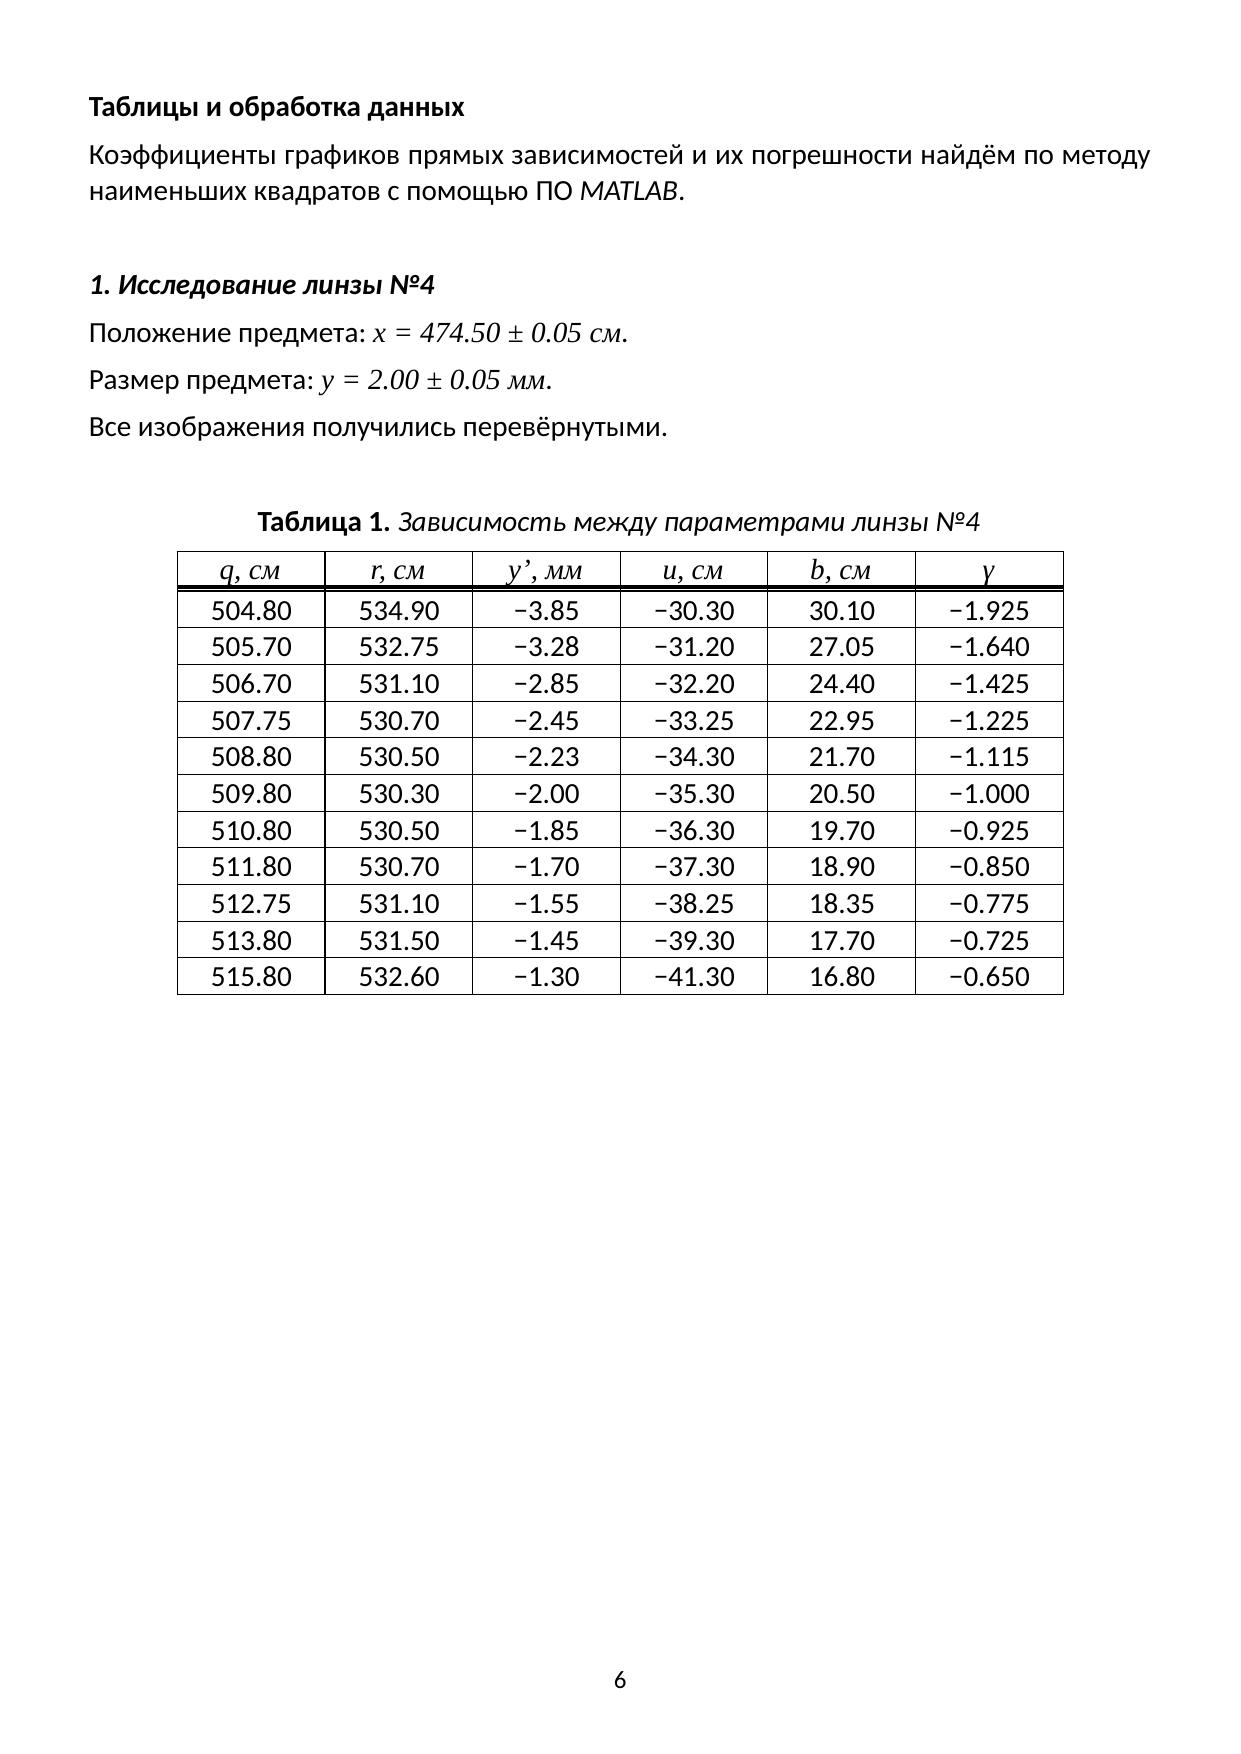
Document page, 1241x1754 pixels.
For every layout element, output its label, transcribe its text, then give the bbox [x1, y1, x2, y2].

table_cell −1.115 [916, 738, 1063, 774]
table_cell 16.80 [768, 958, 915, 994]
table_header γ [916, 552, 1063, 585]
table_cell −30.30 [621, 592, 767, 627]
table_cell −35.30 [621, 775, 767, 811]
table_cell −37.30 [621, 848, 767, 884]
table_cell 22.95 [768, 702, 915, 737]
table_cell 532.75 [326, 628, 472, 664]
table_cell 534.90 [326, 592, 472, 627]
table_cell 24.40 [768, 665, 915, 701]
text Положение предмета: x = 474.50 ± 0.05 см. [88, 314, 1152, 349]
subtitle 1. Исследование линзы №4 [88, 266, 1152, 302]
table_cell 504.80 [178, 592, 324, 627]
table_cell 515.80 [178, 958, 324, 994]
text Размер предмета: y = 2.00 ± 0.05 мм. [88, 361, 1152, 397]
table_cell 21.70 [768, 738, 915, 774]
table_cell 530.30 [326, 775, 472, 811]
table_cell −38.25 [621, 885, 767, 921]
table_cell 511.80 [178, 848, 324, 884]
table_cell 507.75 [178, 702, 324, 737]
table_cell 505.70 [178, 628, 324, 664]
table_cell 531.50 [326, 922, 472, 957]
table_cell 508.80 [178, 738, 324, 774]
table_cell −0.725 [916, 922, 1063, 957]
table_cell 531.10 [326, 665, 472, 701]
table_cell 19.70 [768, 812, 915, 847]
table_cell −1.925 [916, 592, 1063, 627]
text Коэффициенты графиков прямых зависимостей и их погрешности найдём по методу наименьших квадратов с помощью ПО MATLAB. [88, 136, 1152, 207]
table_cell −39.30 [621, 922, 767, 957]
table_cell 530.50 [326, 738, 472, 774]
table_cell −3.85 [473, 592, 620, 627]
table_cell −0.775 [916, 885, 1063, 921]
subtitle Таблицы и обработка данных [88, 88, 1152, 124]
table_cell −1.000 [916, 775, 1063, 811]
table_cell −36.30 [621, 812, 767, 847]
table_cell 509.80 [178, 775, 324, 811]
table_cell 531.10 [326, 885, 472, 921]
table_cell −2.45 [473, 702, 620, 737]
table_cell 30.10 [768, 592, 915, 627]
table_cell −2.85 [473, 665, 620, 701]
table_cell 18.90 [768, 848, 915, 884]
table_header q, см [178, 552, 324, 585]
table_cell −0.650 [916, 958, 1063, 994]
table_cell −1.85 [473, 812, 620, 847]
table_cell −2.23 [473, 738, 620, 774]
table_cell −1.45 [473, 922, 620, 957]
table_cell 513.80 [178, 922, 324, 957]
table_cell −1.70 [473, 848, 620, 884]
table_cell 530.50 [326, 812, 472, 847]
table_header b, см [768, 552, 915, 585]
table_cell 27.05 [768, 628, 915, 664]
table_cell 532.60 [326, 958, 472, 994]
table_header y’, мм [473, 552, 620, 585]
table_cell −1.30 [473, 958, 620, 994]
table_cell −33.25 [621, 702, 767, 737]
table_cell −31.20 [621, 628, 767, 664]
table_cell −2.00 [473, 775, 620, 811]
table_cell −1.425 [916, 665, 1063, 701]
table_cell 512.75 [178, 885, 324, 921]
table_cell −3.28 [473, 628, 620, 664]
table_cell 510.80 [178, 812, 324, 847]
table_cell −0.850 [916, 848, 1063, 884]
table_cell 530.70 [326, 848, 472, 884]
table_cell 530.70 [326, 702, 472, 737]
table_cell −1.225 [916, 702, 1063, 737]
table_cell 506.70 [178, 665, 324, 701]
text Все изображения получились перевёрнутыми. [88, 408, 1152, 444]
table_cell 18.35 [768, 885, 915, 921]
table_header u, см [621, 552, 767, 585]
table_cell 17.70 [768, 922, 915, 957]
table_cell −1.640 [916, 628, 1063, 664]
table_cell −34.30 [621, 738, 767, 774]
table_cell −1.55 [473, 885, 620, 921]
table_cell −0.925 [916, 812, 1063, 847]
table_cell 20.50 [768, 775, 915, 811]
text Таблица 1. Зависимость между параметрами линзы №4 [88, 503, 1152, 539]
table_cell −41.30 [621, 958, 767, 994]
table_cell −32.20 [621, 665, 767, 701]
table_header r, см [326, 552, 472, 585]
